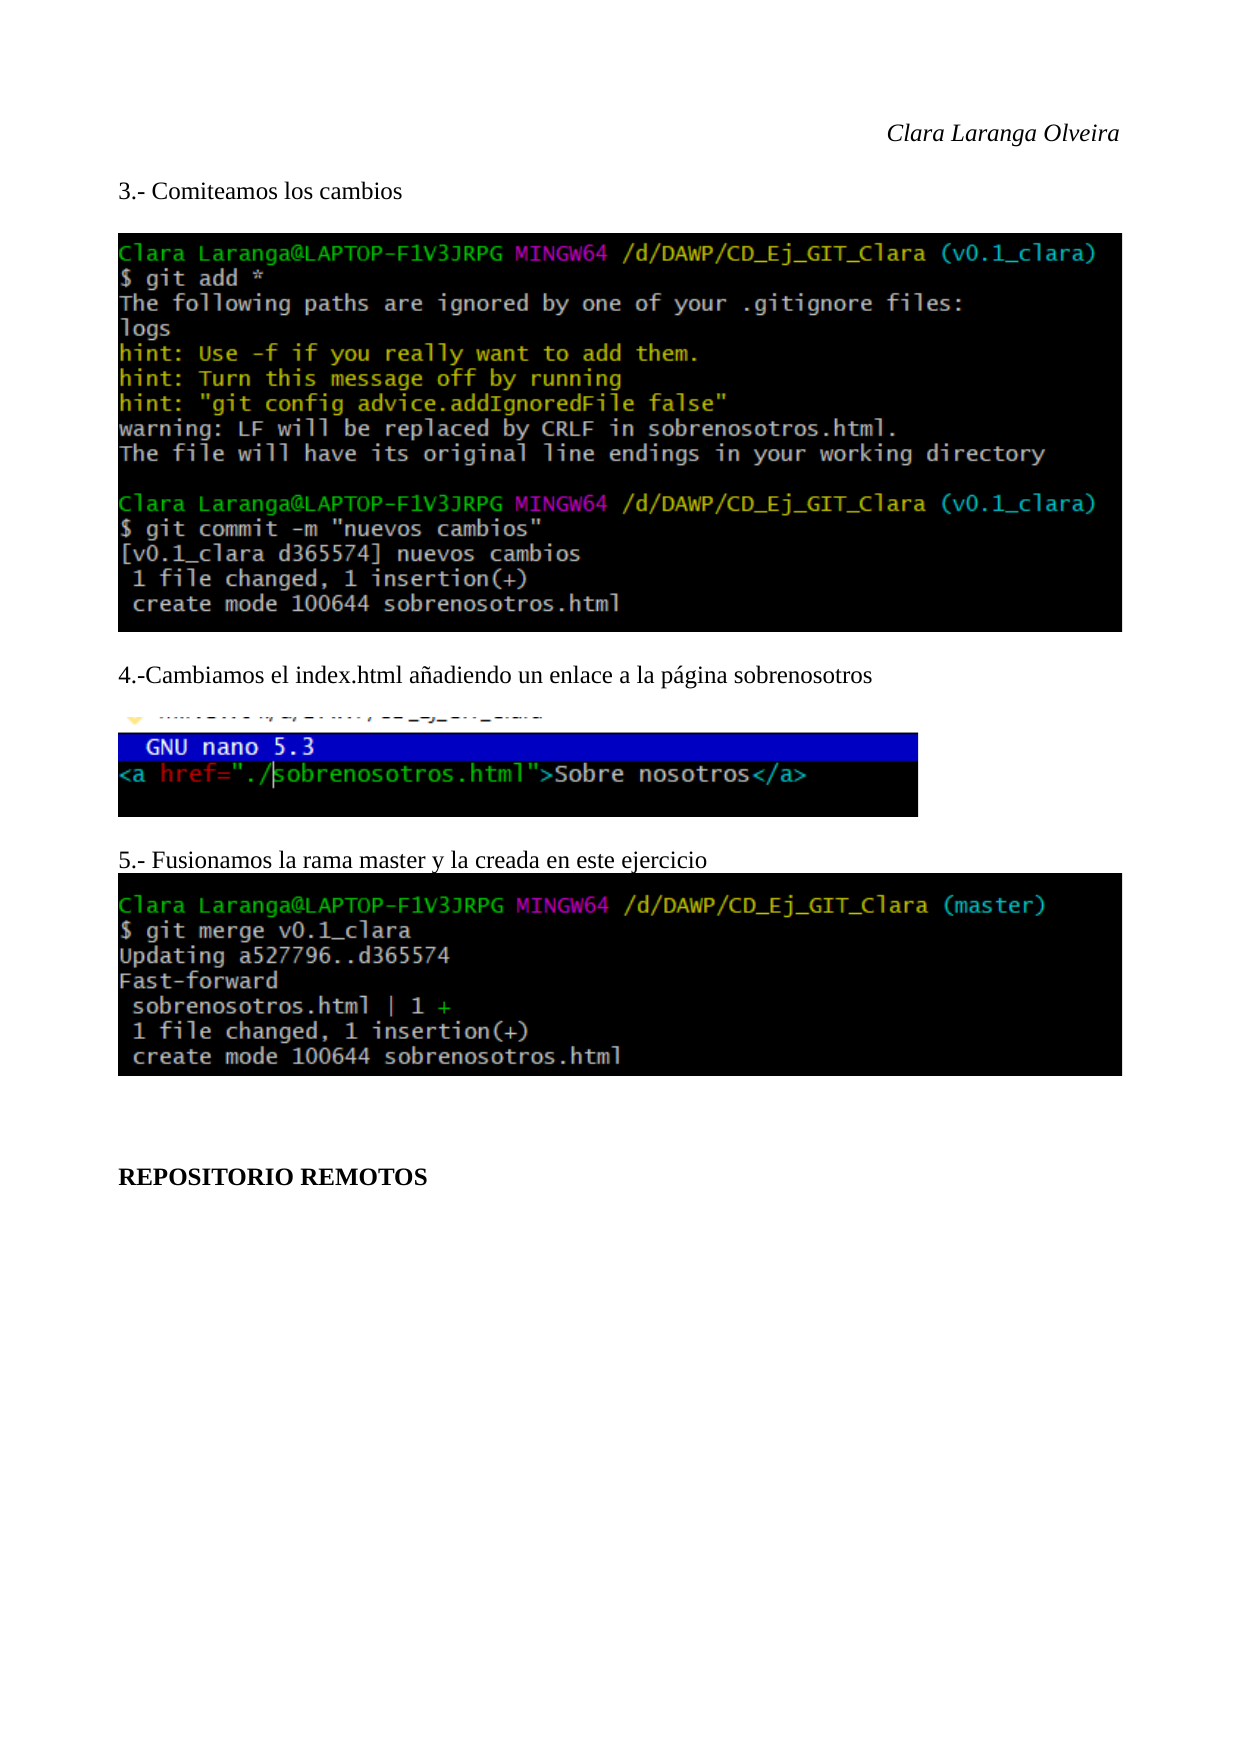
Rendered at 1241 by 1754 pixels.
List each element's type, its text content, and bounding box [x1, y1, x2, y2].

text REPOSITORIO REMOTOS [118, 1162, 1122, 1190]
text 4.-Cambiamos el index.html añadiendo un enlace a la página sobrenosotros [118, 660, 1122, 689]
text 5.- Fusionamos la rama master y la creada en este ejercicio [118, 845, 1122, 873]
picture [118, 873, 1123, 1076]
picture [118, 233, 1123, 632]
picture [118, 717, 919, 817]
text 3.- Comiteamos los cambios [118, 176, 1122, 205]
